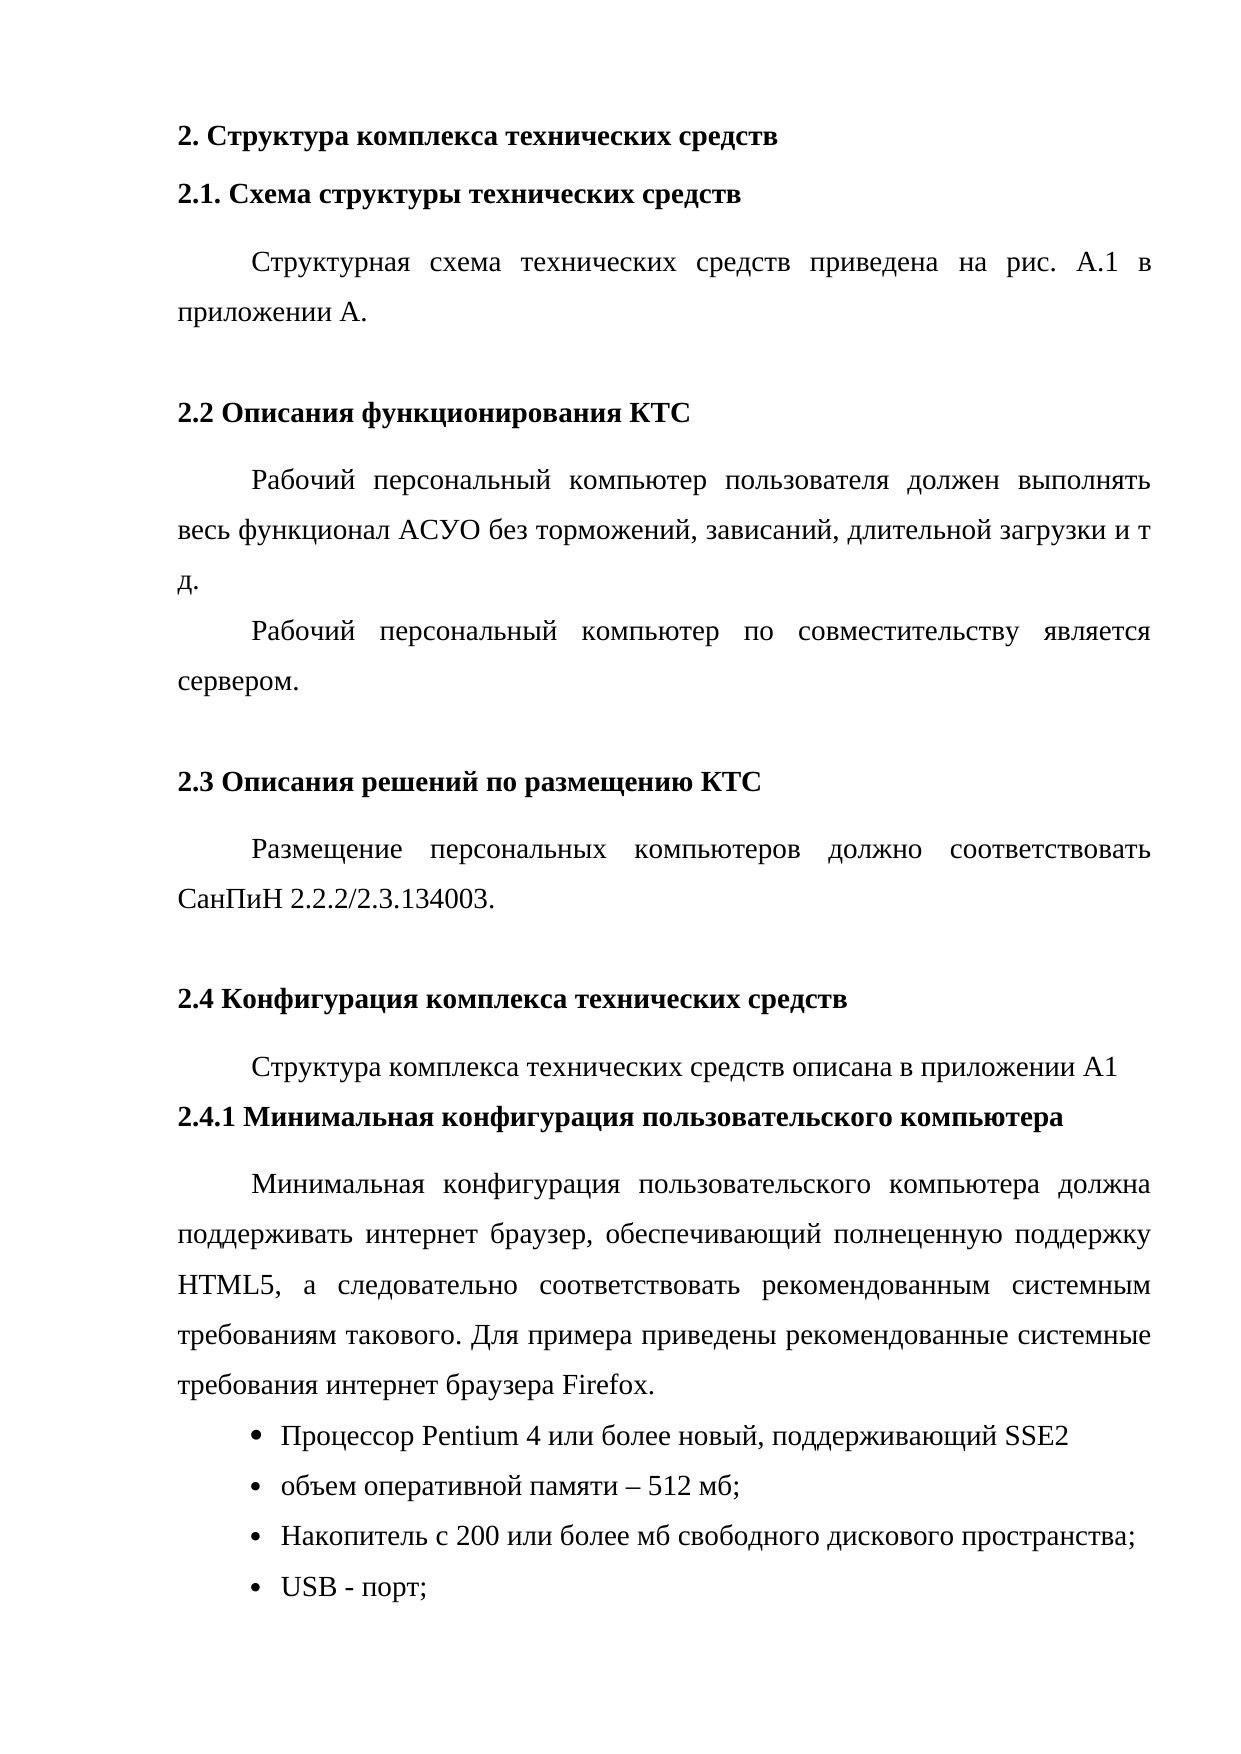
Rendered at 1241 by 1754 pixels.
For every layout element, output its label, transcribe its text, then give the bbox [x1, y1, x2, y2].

subtitle 2.3 Описания решений по размещению КТС [177, 764, 1152, 797]
list Накопитель с 200 или более мб свободного дискового пространства; [177, 1518, 1152, 1552]
subtitle 2.4 Конфигурация комплекса технических средств [177, 982, 1152, 1015]
list объем оперативной памяти – 512 мб; [177, 1468, 1152, 1502]
text Рабочий персональный компьютер пользователя должен выполнять весь функционал АСУО без торможений, зависаний, длительной загрузки и т д. [177, 462, 1152, 596]
text Структурная схема технических средств приведена на рис. A.1 в приложении А. [177, 244, 1152, 328]
subtitle 2. Структура комплекса технических средств [177, 118, 1152, 152]
text Рабочий персональный компьютер по совместительству является сервером. [177, 613, 1152, 697]
subtitle 2.2 Описания функционирования КТС [177, 395, 1152, 428]
text Минимальная конфигурация пользовательского компьютера должна поддерживать интернет браузер, обеспечивающий полнеценную поддержку HTML5, а следовательно соответствовать рекомендованным системным требованиям такового. Для примера приведены рекомендованные системные требования интернет браузера Firefox. [177, 1166, 1152, 1401]
list Процессор Pentium 4 или более новый, поддерживающий SSE2 [177, 1418, 1152, 1451]
text Размещение персональных компьютеров должно соответствовать СанПиН 2.2.2/2.3.134003. [177, 831, 1152, 914]
subtitle 2.1. Схема структуры технических средств [177, 177, 1152, 210]
list USB - порт; [177, 1569, 1152, 1602]
text Структура комплекса технических средств описана в приложении А1 [177, 1049, 1152, 1082]
subtitle 2.4.1 Минимальная конфигурация пользовательского компьютера [177, 1099, 1152, 1133]
